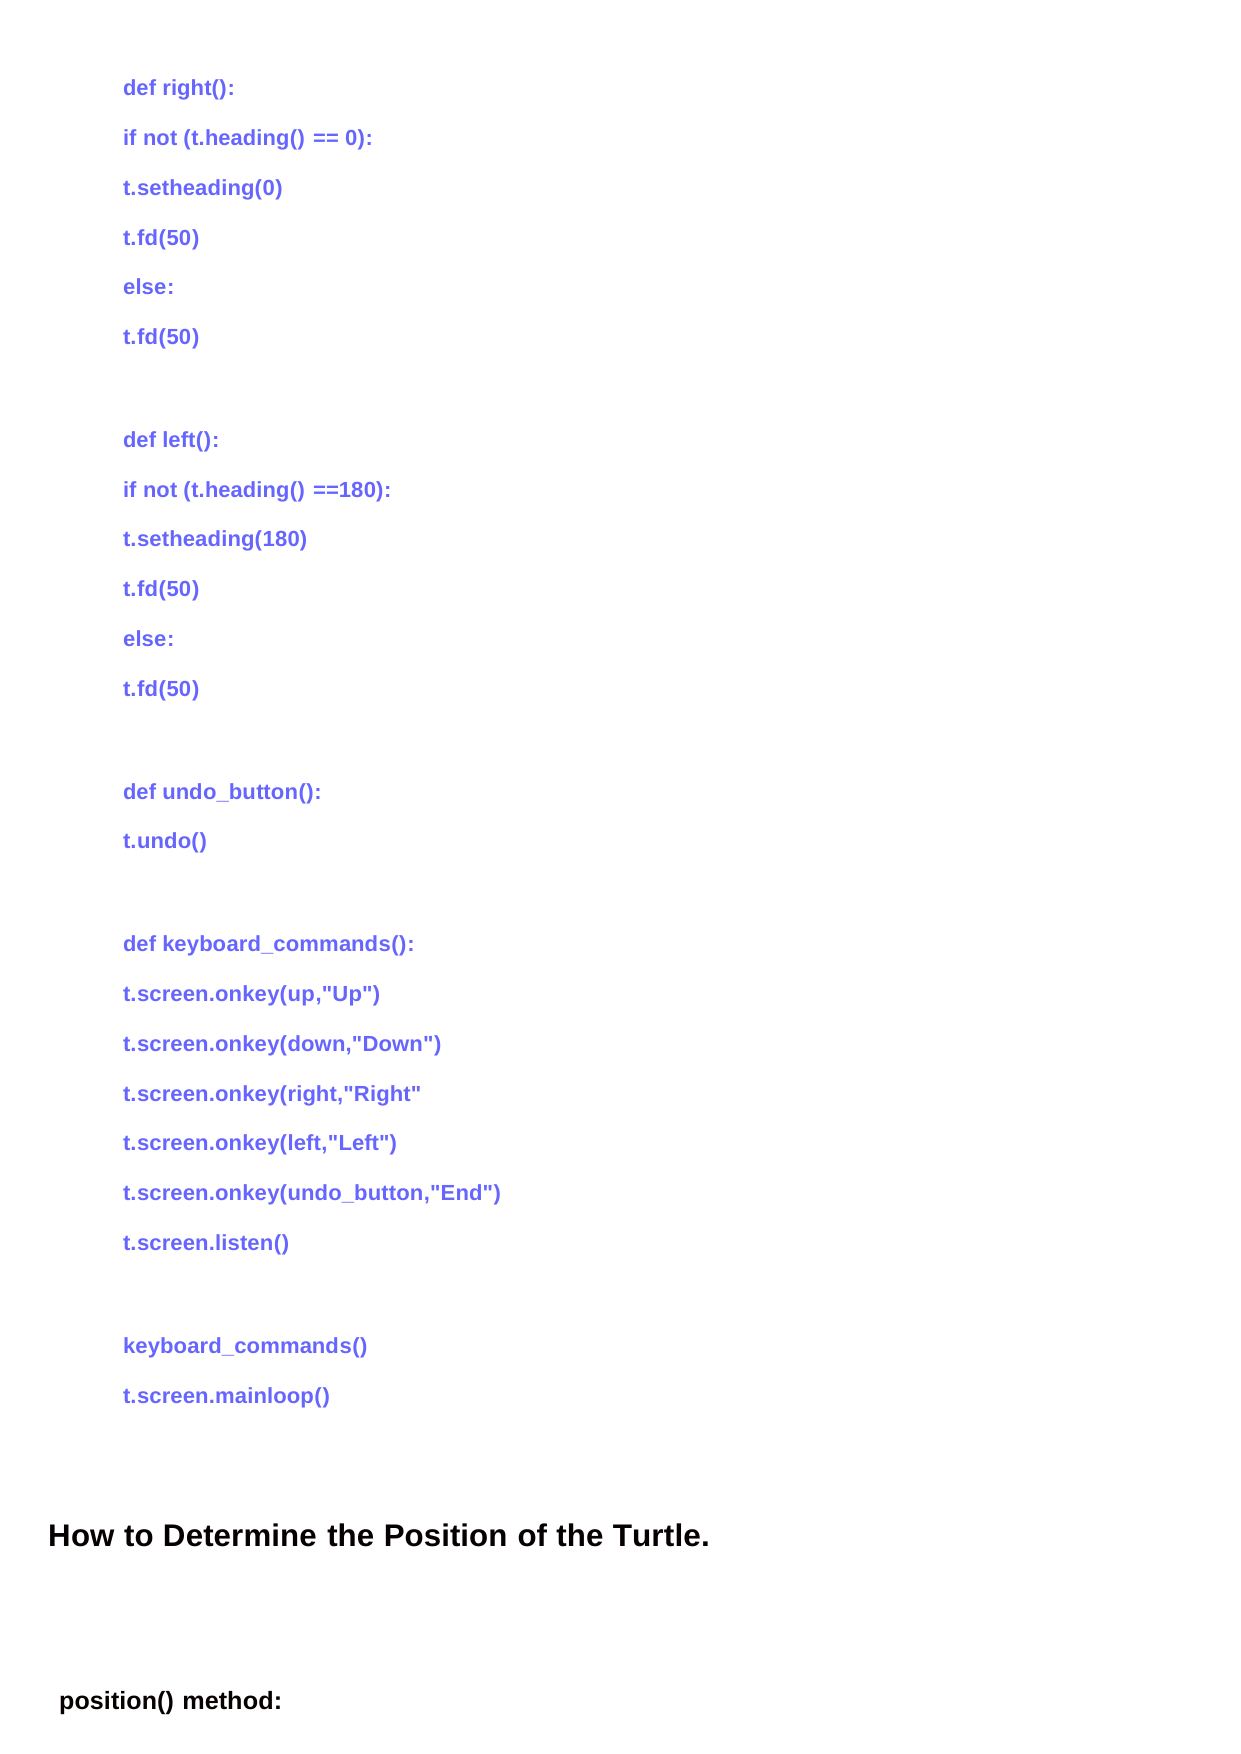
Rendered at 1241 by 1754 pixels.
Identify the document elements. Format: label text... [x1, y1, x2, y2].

text if not (t.heading() ==180): [48, 477, 1192, 502]
text def undo_button(): [48, 778, 1192, 804]
text keyboard_commands() [48, 1333, 1192, 1358]
text position() method: [59, 1686, 1194, 1714]
text t.fd(50) [48, 676, 1192, 701]
text t.undo() [48, 828, 1192, 853]
text else: [48, 626, 1192, 651]
text t.screen.onkey(undo_button,"End") [48, 1180, 1192, 1205]
text t.fd(50) [48, 324, 1192, 349]
text else: [48, 274, 1192, 299]
text t.screen.listen() [48, 1230, 1192, 1255]
text t.setheading(0) [48, 174, 1192, 200]
text t.fd(50) [48, 576, 1192, 601]
text t.screen.mainloop() [48, 1382, 1192, 1408]
text How to Determine the Position of the Turtle. [48, 1517, 1192, 1553]
text def right(): [48, 75, 1192, 100]
text if not (t.heading() == 0): [48, 125, 1192, 150]
text def left(): [48, 427, 1192, 452]
text t.screen.onkey(up,"Up") [48, 981, 1192, 1006]
text def keyboard_commands(): [48, 931, 1192, 956]
text t.fd(50) [48, 224, 1192, 249]
text t.screen.onkey(left,"Left") [48, 1130, 1192, 1156]
text t.screen.onkey(right,"Right" [48, 1081, 1192, 1106]
text t.setheading(180) [48, 526, 1192, 552]
text t.screen.onkey(down,"Down") [48, 1031, 1192, 1056]
